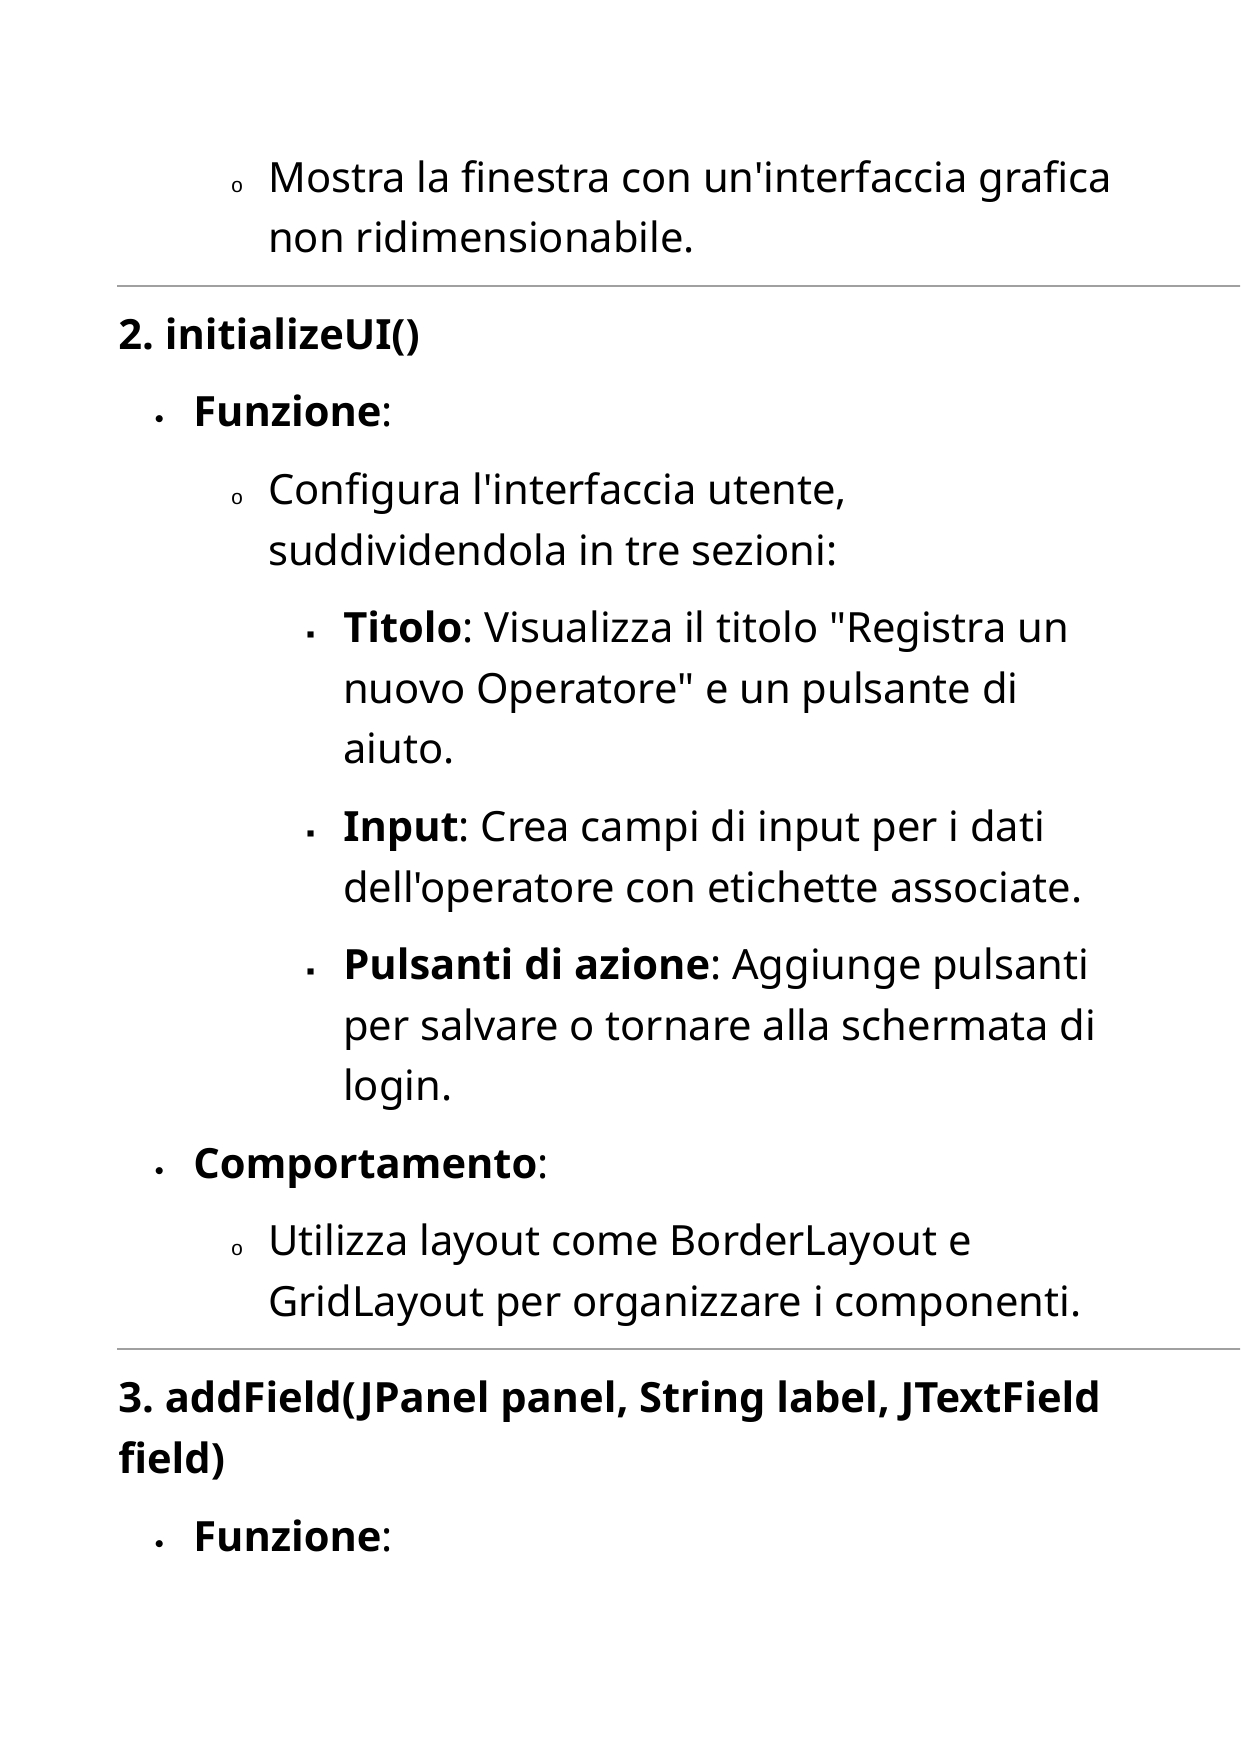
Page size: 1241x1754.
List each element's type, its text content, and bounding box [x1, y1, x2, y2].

list Input: Crea campi di input per i dati dell'operatore con etichette associate. [306, 797, 1122, 914]
list Configura l'interfaccia utente, suddividendola in tre sezioni: [231, 460, 1122, 577]
list Utilizza layout come BorderLayout e GridLayout per organizzare i componenti. [231, 1211, 1122, 1328]
list Mostra la finestra con un'interfaccia grafica non ridimensionabile. [231, 148, 1122, 265]
list Funzione: [156, 1506, 1122, 1563]
list Pulsanti di azione: Aggiunge pulsanti per salvare o tornare alla schermata di login. [306, 935, 1122, 1113]
list Comportamento: [156, 1134, 1122, 1190]
list Titolo: Visualizza il titolo "Registra un nuovo Operatore" e un pulsante di aiuto. [306, 598, 1122, 776]
text 3. addField(JPanel panel, String label, JTextField field) [118, 1368, 1122, 1486]
text 2. initializeUI() [118, 305, 1122, 362]
list Funzione: [156, 382, 1122, 439]
